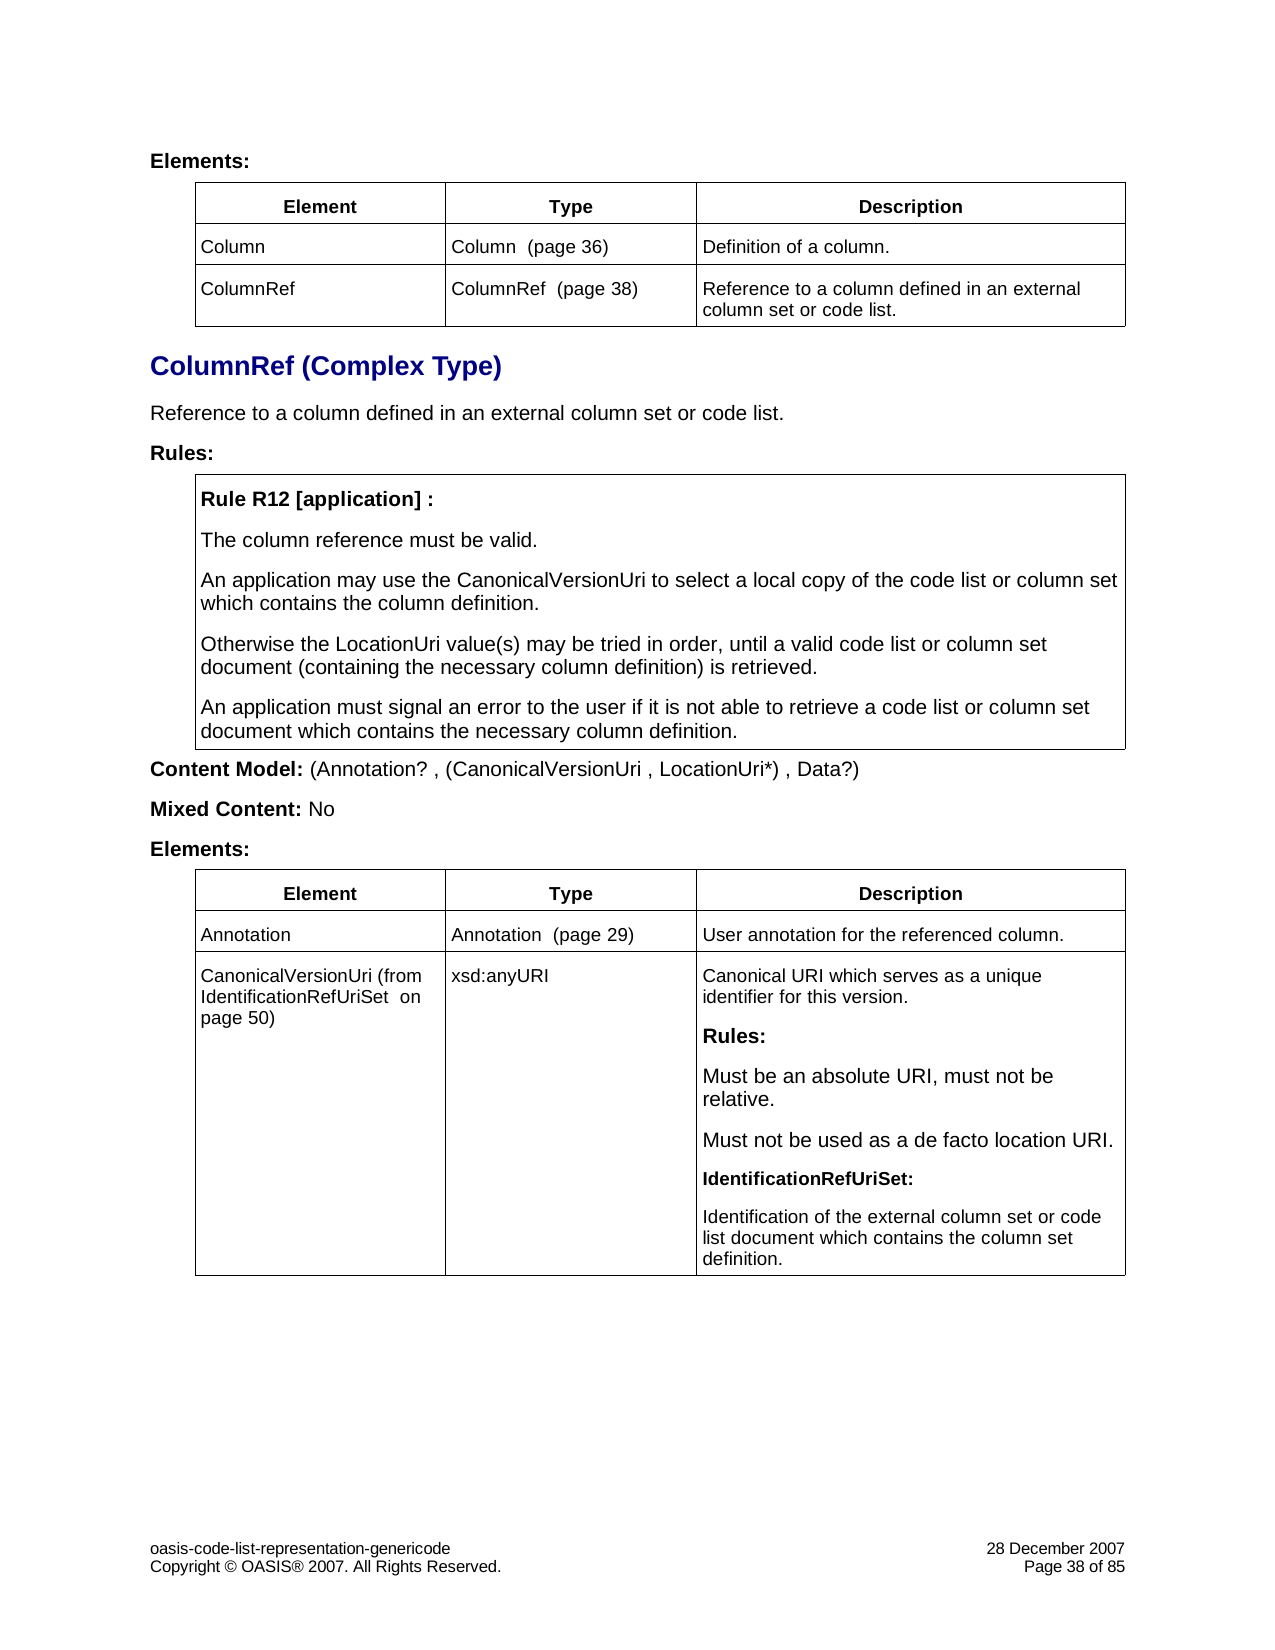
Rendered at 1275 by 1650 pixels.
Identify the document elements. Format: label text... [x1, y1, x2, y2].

table_cell User annotation for the referenced column. [697, 911, 1125, 951]
table_cell Column [196, 224, 445, 264]
title Elements: [150, 150, 1125, 173]
table_header Rule R12 [application] : The column reference must be valid. An application may use the CanonicalVersionUri to select a local copy of the code list or column set which contains the column definition. Otherwise the LocationUri value(s) may be tried in order, until a valid code list or column set document (containing the necessary column definition) is retrieved. An application must signal an error to the user if it is not able to retrieve a code list or column set document which contains the necessary column definition. [196, 475, 1125, 749]
table_cell Annotation [196, 911, 445, 951]
text Mixed Content: No [150, 797, 1125, 821]
table_header Description [697, 870, 1125, 910]
table_cell Reference to a column defined in an external column set or code list. [697, 265, 1125, 326]
table_cell xsd:anyURI [446, 952, 696, 1275]
subtitle ColumnRef (Complex Type) [150, 351, 1125, 381]
table_header Element [196, 183, 445, 223]
table_cell ColumnRef (page 38) [446, 265, 696, 326]
text Reference to a column defined in an external column set or code list. [150, 402, 1125, 425]
table_header Type [446, 870, 696, 910]
table_cell CanonicalVersionUri (from IdentificationRefUriSet on page 50) [196, 952, 445, 1275]
table_header Element [196, 870, 445, 910]
title Elements: [150, 837, 1125, 861]
text Content Model: (Annotation? , (CanonicalVersionUri , LocationUri*) , Data?) [150, 757, 1125, 781]
table_cell Canonical URI which serves as a unique identifier for this version. Rules: Must be an absolute URI, must not be relative. Must not be used as a de facto location URI. IdentificationRefUriSet: Identification of the external column set or code list document which contains the column set definition. [697, 952, 1125, 1275]
table_cell Annotation (page 29) [446, 911, 696, 951]
table_cell ColumnRef [196, 265, 445, 326]
table_cell Definition of a column. [697, 224, 1125, 264]
table_cell Column (page 36) [446, 224, 696, 264]
table_header Type [446, 183, 696, 223]
table_header Description [697, 183, 1125, 223]
title Rules: [150, 442, 1125, 465]
